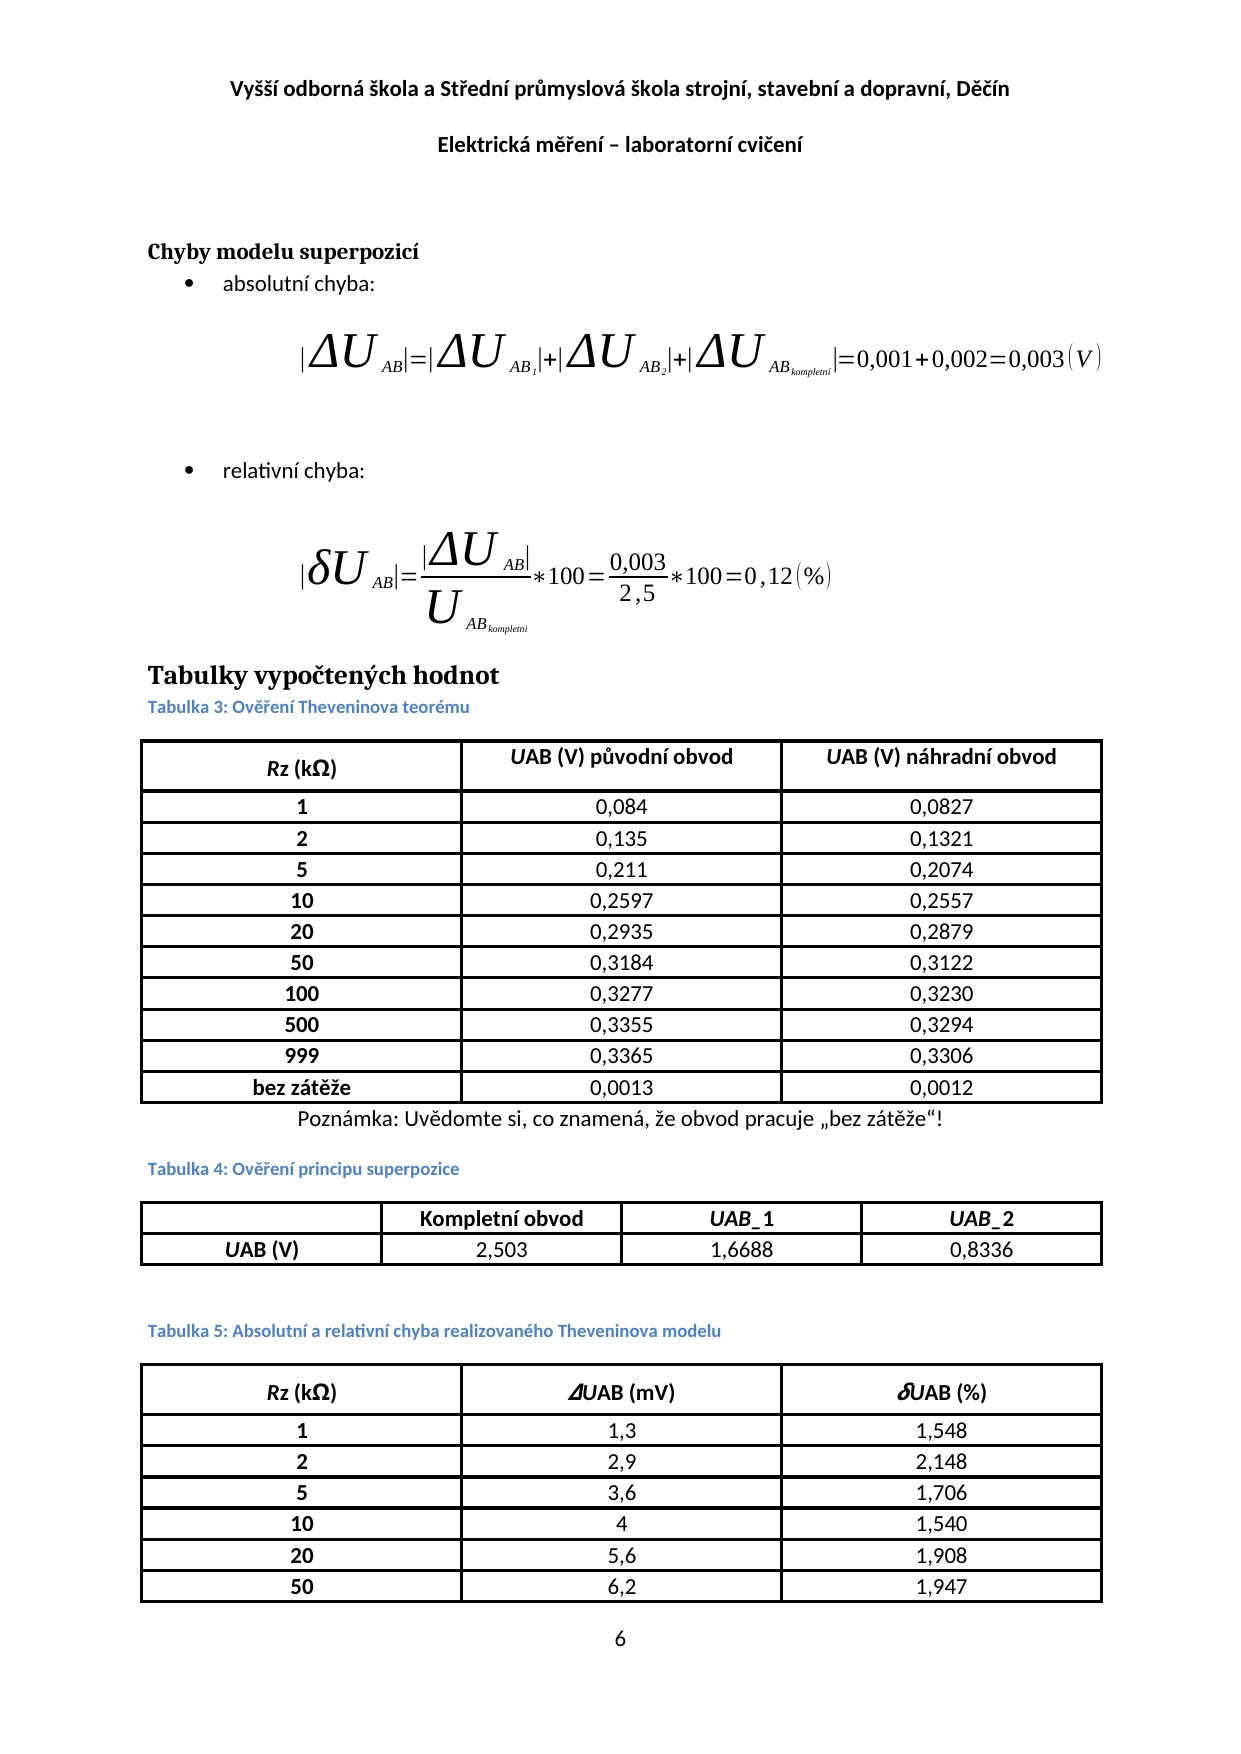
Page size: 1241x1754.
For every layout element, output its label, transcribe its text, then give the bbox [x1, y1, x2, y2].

table_cell 0,2557 [783, 886, 1100, 914]
table_cell 0,1321 [783, 824, 1100, 852]
table_cell 2,503 [383, 1235, 620, 1263]
table_cell 0,3230 [783, 979, 1100, 1007]
table_cell 6,2 [463, 1572, 780, 1600]
table_cell 1,548 [783, 1416, 1100, 1444]
subtitle Tabulky vypočtených hodnot [148, 660, 1093, 691]
table_cell 10 [143, 1510, 460, 1538]
table_header UAB (V) původní obvod [463, 743, 780, 789]
table_header [143, 1204, 380, 1232]
list relativní chyba: [185, 456, 1093, 484]
table_cell 10 [143, 886, 460, 914]
table_cell 0,3365 [463, 1042, 780, 1070]
table_cell 1,6688 [623, 1235, 860, 1263]
table_cell 1,947 [783, 1572, 1100, 1600]
list absolutní chyba: [185, 269, 1093, 297]
table_cell 0,2935 [463, 917, 780, 945]
table_cell 5,6 [463, 1541, 780, 1569]
table_cell 2 [143, 824, 460, 852]
table_cell 1,908 [783, 1541, 1100, 1569]
table_cell 0,211 [463, 855, 780, 883]
table_cell 500 [143, 1011, 460, 1038]
table_header Rz (kΩ) [143, 743, 460, 789]
table_header UAB_2 [863, 1204, 1100, 1232]
table_cell 2,148 [783, 1447, 1100, 1475]
table_cell 3,6 [463, 1479, 780, 1506]
table_cell 1,706 [783, 1479, 1100, 1506]
table_cell 5 [143, 1479, 460, 1506]
table_cell 0,3294 [783, 1011, 1100, 1038]
table_cell 0,3122 [783, 948, 1100, 976]
table_cell 1,540 [783, 1510, 1100, 1538]
table_cell 0,2074 [783, 855, 1100, 883]
text Tabulka 4: Ověření principu superpozice [148, 1157, 1093, 1180]
table_header UAB_1 [623, 1204, 860, 1232]
table_cell 20 [143, 917, 460, 945]
table_header Rz (kΩ) [143, 1366, 460, 1413]
table_header ΔUAB (mV) [463, 1366, 780, 1413]
table_cell 100 [143, 979, 460, 1007]
table_header δUAB (%) [783, 1366, 1100, 1413]
table_cell 1 [143, 1416, 460, 1444]
table_cell 4 [463, 1510, 780, 1538]
subtitle Chyby modelu superpozicí [148, 239, 1093, 265]
table_cell 0,0013 [463, 1073, 780, 1101]
table_cell 0,0012 [783, 1073, 1100, 1101]
table_cell 0,8336 [863, 1235, 1100, 1263]
table_cell 0,2879 [783, 917, 1100, 945]
table_cell 0,084 [463, 793, 780, 821]
table_cell 999 [143, 1042, 460, 1070]
table_cell 0,2597 [463, 886, 780, 914]
table_header UAB (V) náhradní obvod [783, 743, 1100, 789]
table_cell 50 [143, 948, 460, 976]
table_cell 0,3306 [783, 1042, 1100, 1070]
table_cell 20 [143, 1541, 460, 1569]
table_cell 0,3277 [463, 979, 780, 1007]
table_header Kompletní obvod [383, 1204, 620, 1232]
table_cell 2,9 [463, 1447, 780, 1475]
table_cell UAB (V) [143, 1235, 380, 1263]
table_cell 0,0827 [783, 793, 1100, 821]
text Tabulka 3: Ověření Theveninova teorému [148, 696, 1093, 718]
table_cell 0,3184 [463, 948, 780, 976]
table_cell bez zátěže [143, 1073, 460, 1101]
table_cell 0,135 [463, 824, 780, 852]
table_cell 2 [143, 1447, 460, 1475]
text Tabulka 5: Absolutní a relativní chyba realizovaného Theveninova modelu [148, 1319, 1093, 1342]
table_cell 50 [143, 1572, 460, 1600]
table_cell 0,3355 [463, 1011, 780, 1038]
text Poznámka: Uvědomte si, co znamená, že obvod pracuje „bez zátěže“! [148, 1104, 1093, 1132]
table_cell 1,3 [463, 1416, 780, 1444]
table_cell 5 [143, 855, 460, 883]
table_cell 1 [143, 793, 460, 821]
